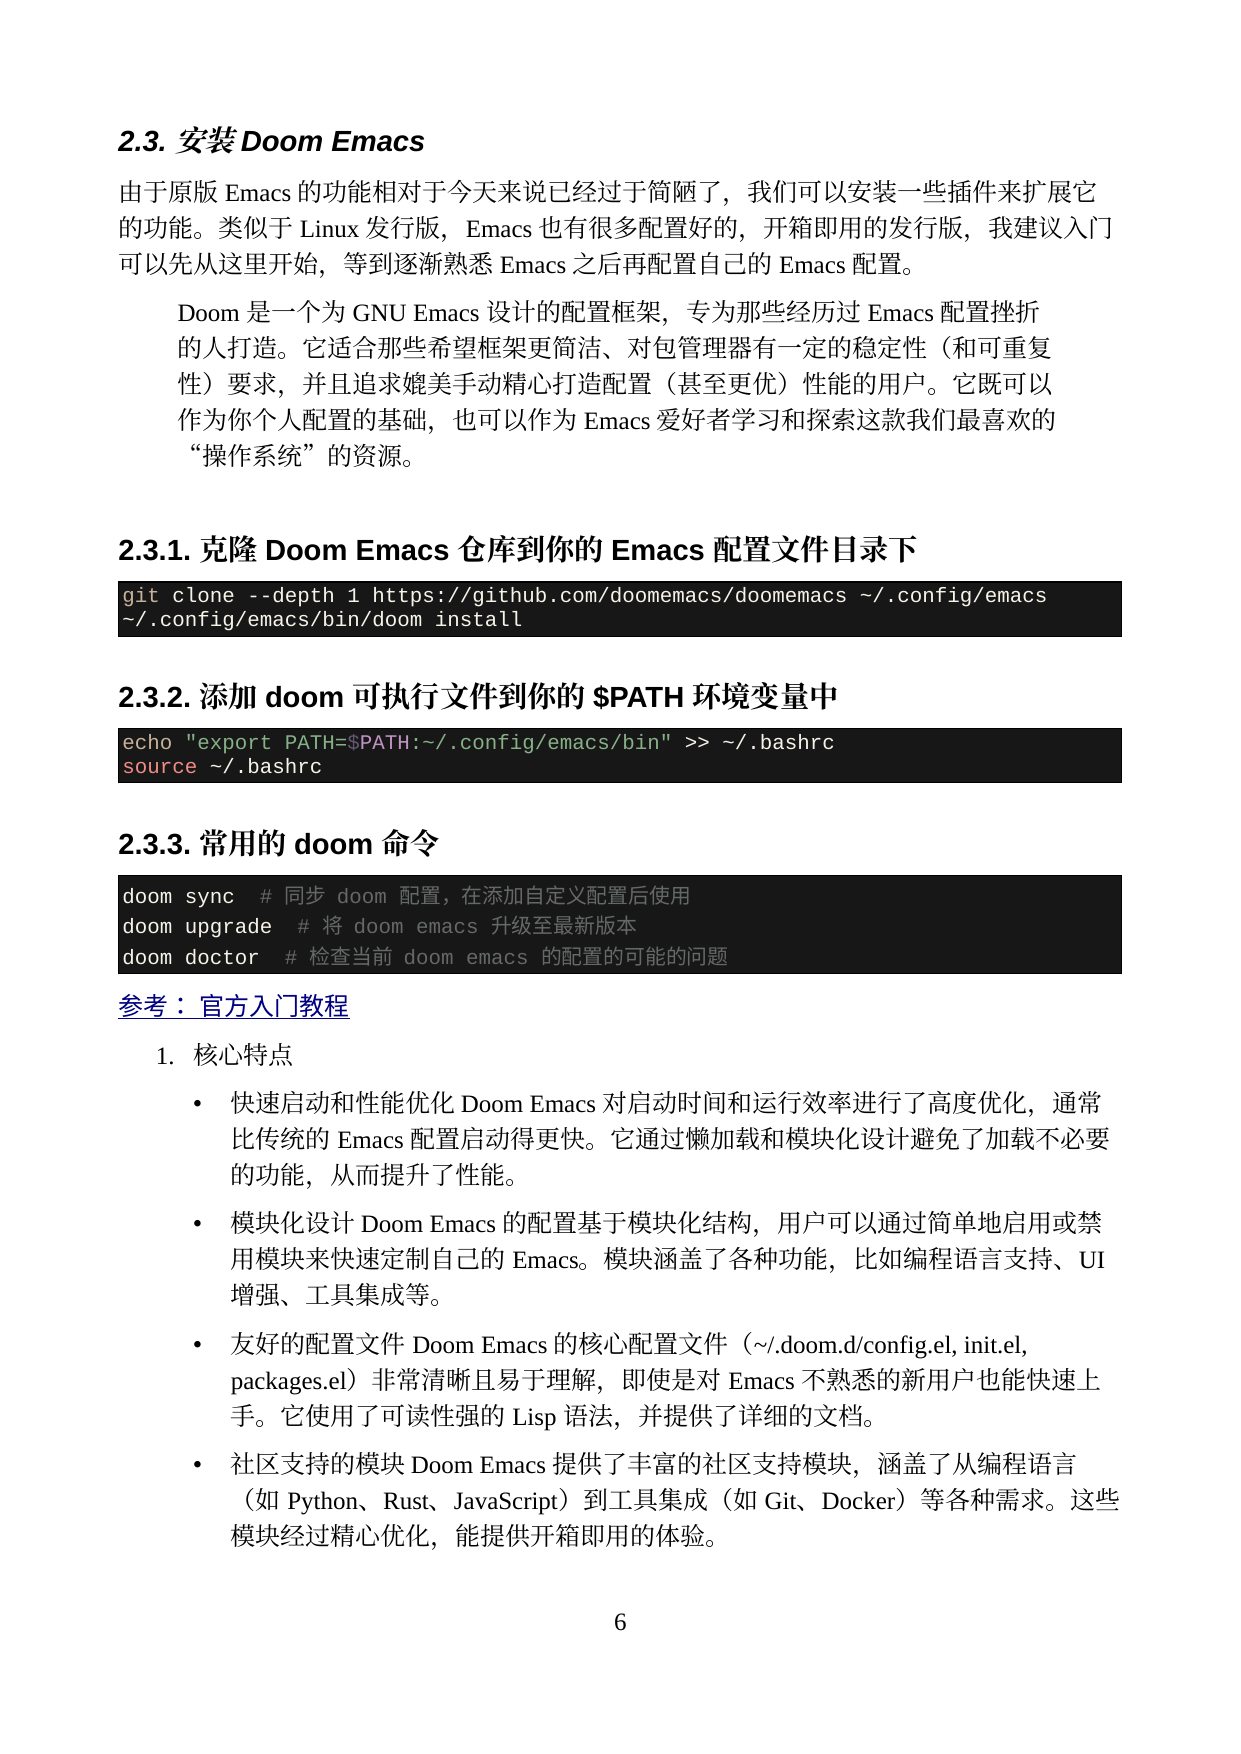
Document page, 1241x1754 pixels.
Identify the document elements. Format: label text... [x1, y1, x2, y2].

subtitle 添加 doom 可执行文件到你的 $PATH 环境变量中 [118, 674, 1122, 716]
list 模块化设计Doom Emacs 的配置基于模块化结构，用户可以通过简单地启用或禁用模块来快速定制自己的 Emacs。模块涵盖了各种功能，比如编程语言支持、UI 增强、工具集成等。 [193, 1204, 1122, 1312]
text echo "export PATH=$PATH:~/.config/emacs/bin" >> ~/.bashrc [119, 729, 1121, 752]
subtitle 安装 Doom Emacs 👿 [118, 118, 1122, 160]
text Doom 是一个为 GNU Emacs 设计的配置框架，专为那些经历过 Emacs 配置挫折的人打造。它适合那些希望框架更简洁、对包管理器有一定的稳定性（和可重复性）要求，并且追求媲美手动精心打造配置（甚至更优）性能的用户。它既可以作为你个人配置的基础，也可以作为 Emacs 爱好者学习和探索这款我们最喜欢的“操作系统”的资源。 [177, 293, 1063, 472]
text doom doctor # 检查当前 doom emacs 的配置的可能的问题 [119, 936, 1121, 973]
subtitle 克隆 Doom Emacs 仓库到你的 Emacs 配置文件目录下 [118, 527, 1122, 569]
text git clone --depth 1 https://github.com/doomemacs/doomemacs ~/.config/emacs [119, 583, 1121, 605]
text 参考： 官方入门教程 [118, 987, 1122, 1023]
text ~/.config/emacs/bin/doom install [119, 605, 1121, 636]
text 由于原版 Emacs 的功能相对于今天来说已经过于简陋了，我们可以安装一些插件来扩展它的功能。类似于 Linux 发行版，Emacs 也有很多配置好的，开箱即用的发行版，我建议入门可以先从这里开始，等到逐渐熟悉 Emacs 之后再配置自己的 Emacs 配置。 [118, 172, 1122, 280]
text source ~/.bashrc [119, 752, 1121, 782]
list 核心特点 [156, 1035, 1122, 1071]
list 快速启动和性能优化Doom Emacs 对启动时间和运行效率进行了高度优化，通常比传统的 Emacs 配置启动得更快。它通过懒加载和模块化设计避免了加载不必要的功能，从而提升了性能。 [193, 1084, 1122, 1192]
subtitle 常用的 doom 命令 [118, 821, 1122, 863]
list 社区支持的模块Doom Emacs 提供了丰富的社区支持模块，涵盖了从编程语言（如 Python、Rust、JavaScript）到工具集成（如 Git、Docker）等各种需求。这些模块经过精心优化，能提供开箱即用的体验。 [193, 1445, 1122, 1553]
list 友好的配置文件 Doom Emacs 的核心配置文件（~/.doom.d/config.el, init.el, packages.el）非常清晰且易于理解，即使是对 Emacs 不熟悉的新用户也能快速上手。它使用了可读性强的 Lisp 语法，并提供了详细的文档。 [193, 1324, 1122, 1432]
text doom sync # 同步 doom 配置，在添加自定义配置后使用 [119, 876, 1121, 906]
text doom upgrade # 将 doom emacs 升级至最新版本 [119, 906, 1121, 936]
